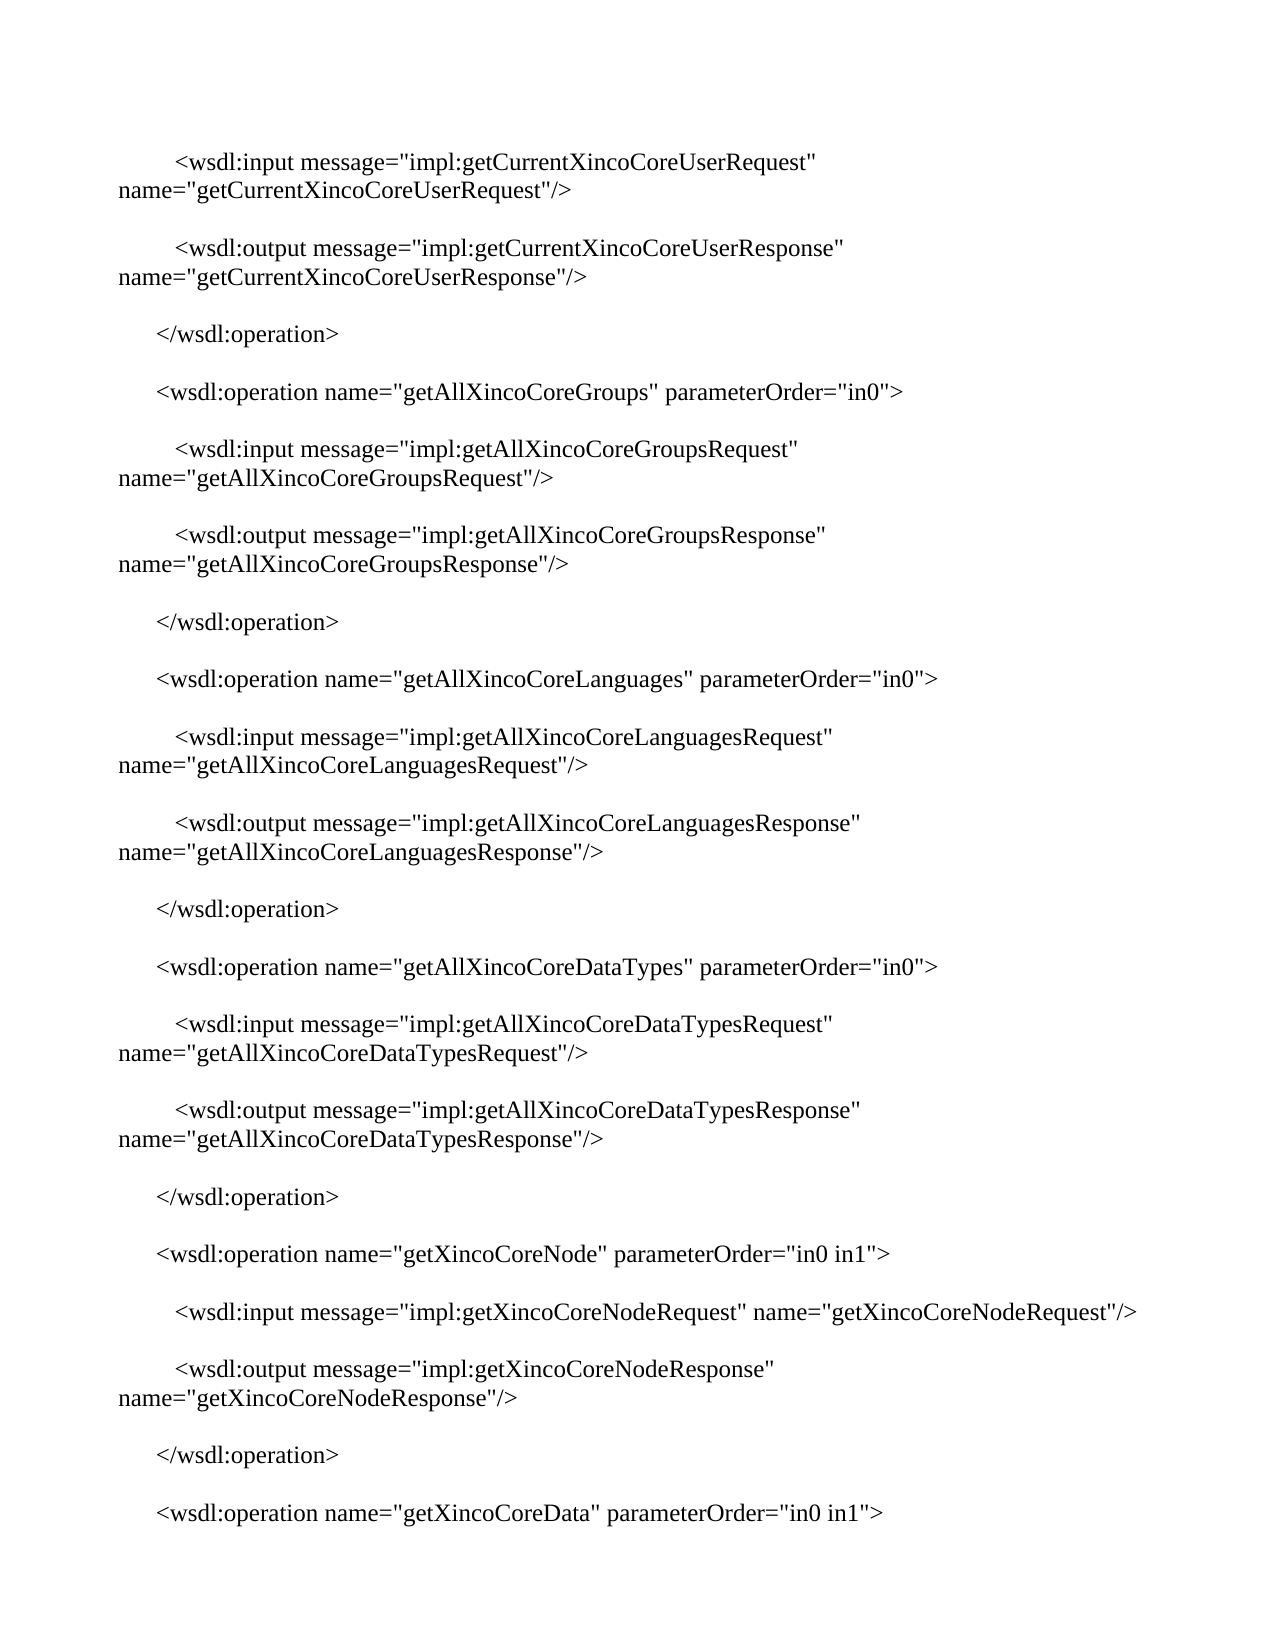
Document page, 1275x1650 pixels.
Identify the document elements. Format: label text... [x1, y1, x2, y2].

text <wsdl:output message="impl:getCurrentXincoCoreUserResponse" name="getCurrentXincoCoreUserResponse"/> [118, 233, 1157, 291]
text <wsdl:operation name="getAllXincoCoreGroups" parameterOrder="in0"> [118, 377, 1157, 406]
text </wsdl:operation> [118, 1441, 1157, 1469]
text </wsdl:operation> [118, 319, 1157, 348]
text <wsdl:output message="impl:getAllXincoCoreLanguagesResponse" name="getAllXincoCoreLanguagesResponse"/> [118, 808, 1157, 866]
text <wsdl:output message="impl:getAllXincoCoreDataTypesResponse" name="getAllXincoCoreDataTypesResponse"/> [118, 1096, 1157, 1153]
text <wsdl:input message="impl:getCurrentXincoCoreUserRequest" name="getCurrentXincoCoreUserRequest"/> [118, 147, 1157, 204]
text <wsdl:operation name="getXincoCoreData" parameterOrder="in0 in1"> [118, 1498, 1157, 1527]
text </wsdl:operation> [118, 607, 1157, 636]
text <wsdl:output message="impl:getXincoCoreNodeResponse" name="getXincoCoreNodeResponse"/> [118, 1354, 1157, 1412]
text <wsdl:output message="impl:getAllXincoCoreGroupsResponse" name="getAllXincoCoreGroupsResponse"/> [118, 521, 1157, 578]
text <wsdl:operation name="getXincoCoreNode" parameterOrder="in0 in1"> [118, 1239, 1157, 1268]
text <wsdl:input message="impl:getAllXincoCoreGroupsRequest" name="getAllXincoCoreGroupsRequest"/> [118, 434, 1157, 492]
text <wsdl:operation name="getAllXincoCoreLanguages" parameterOrder="in0"> [118, 664, 1157, 693]
text <wsdl:input message="impl:getAllXincoCoreDataTypesRequest" name="getAllXincoCoreDataTypesRequest"/> [118, 1009, 1157, 1067]
text </wsdl:operation> [118, 1182, 1157, 1211]
text <wsdl:input message="impl:getAllXincoCoreLanguagesRequest" name="getAllXincoCoreLanguagesRequest"/> [118, 722, 1157, 779]
text </wsdl:operation> [118, 894, 1157, 923]
text <wsdl:input message="impl:getXincoCoreNodeRequest" name="getXincoCoreNodeRequest"/> [118, 1297, 1157, 1326]
text <wsdl:operation name="getAllXincoCoreDataTypes" parameterOrder="in0"> [118, 952, 1157, 981]
